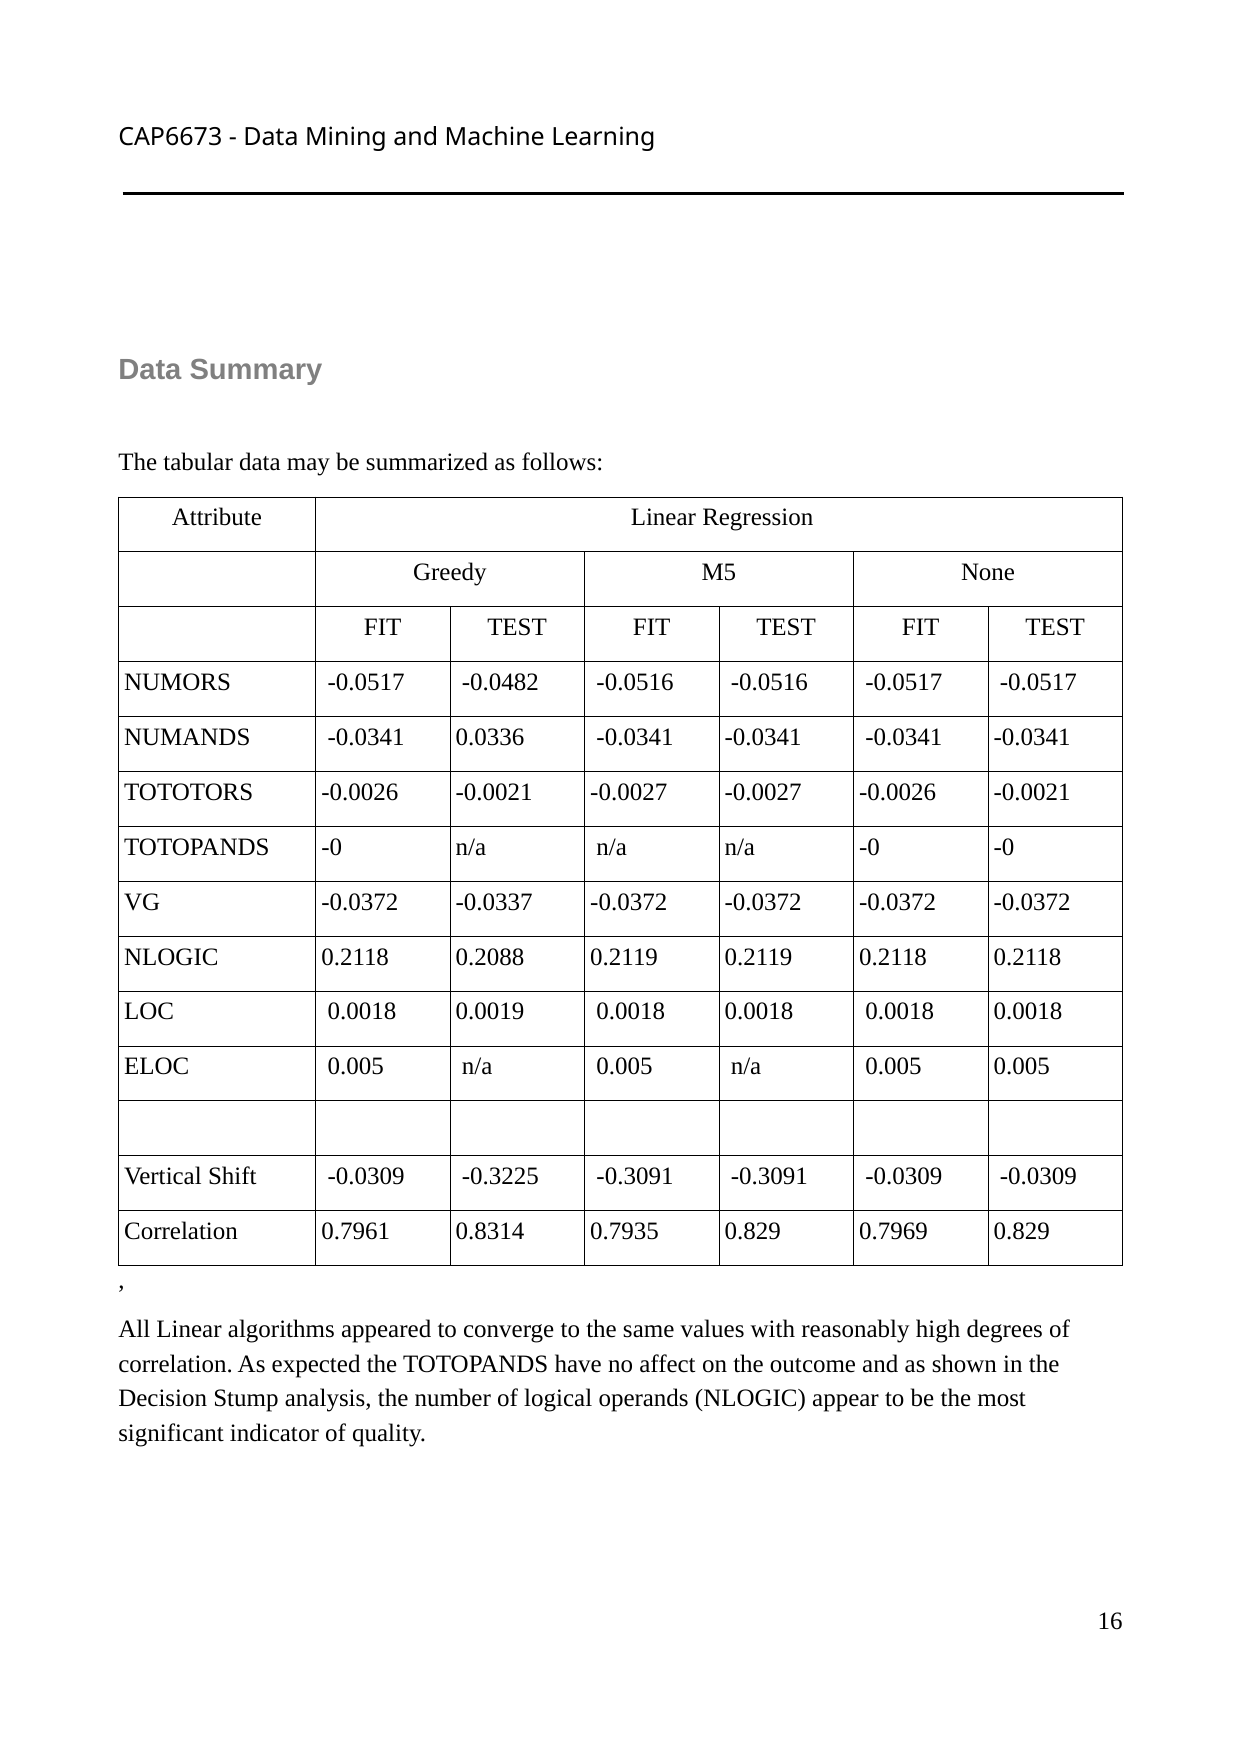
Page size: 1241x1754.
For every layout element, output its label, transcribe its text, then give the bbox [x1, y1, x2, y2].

table_cell Correlation [119, 1211, 315, 1265]
table_cell 0.0336 [451, 717, 584, 771]
table_cell 0.829 [989, 1211, 1122, 1265]
table_cell [720, 1101, 853, 1155]
table_cell TEST [451, 607, 584, 661]
table_cell 0.829 [720, 1211, 853, 1265]
table_cell -0 [854, 827, 988, 881]
table_cell 0.0018 [989, 992, 1122, 1046]
table_cell [119, 607, 315, 661]
table_header Linear Regression [316, 498, 1122, 551]
table_cell Greedy [316, 552, 584, 606]
table_cell NLOGIC [119, 937, 315, 991]
table_cell -0.0372 [316, 882, 450, 936]
table_cell [119, 552, 315, 606]
table_cell -0.0517 [316, 662, 450, 716]
table_cell 0.005 [854, 1047, 988, 1100]
table_cell TEST [720, 607, 853, 661]
table_cell FIT [854, 607, 988, 661]
table_cell 0.005 [316, 1047, 450, 1100]
table_cell 0.0018 [585, 992, 719, 1046]
table_cell -0.0309 [854, 1156, 988, 1210]
table_cell 0.7935 [585, 1211, 719, 1265]
text The tabular data may be summarized as follows: [118, 447, 1122, 476]
table_cell NUMORS [119, 662, 315, 716]
table_cell 0.7969 [854, 1211, 988, 1265]
table_cell -0.0027 [585, 772, 719, 826]
table_cell -0.0341 [854, 717, 988, 771]
table_cell [316, 1101, 450, 1155]
table_cell TOTOPANDS [119, 827, 315, 881]
table_cell -0 [316, 827, 450, 881]
table_cell -0.0372 [989, 882, 1122, 936]
table_cell -0.3091 [720, 1156, 853, 1210]
table_cell 0.2119 [720, 937, 853, 991]
table_cell 0.2118 [854, 937, 988, 991]
table_cell 0.0019 [451, 992, 584, 1046]
table_cell 0.8314 [451, 1211, 584, 1265]
table_cell NUMANDS [119, 717, 315, 771]
table_cell n/a [585, 827, 719, 881]
table_cell 0.2088 [451, 937, 584, 991]
table_header Attribute [119, 498, 315, 551]
table_cell None [854, 552, 1122, 606]
table_cell -0.0482 [451, 662, 584, 716]
table_cell -0.0341 [720, 717, 853, 771]
table_cell -0.0021 [451, 772, 584, 826]
table_cell 0.0018 [854, 992, 988, 1046]
table_cell FIT [316, 607, 450, 661]
table_cell -0.0021 [989, 772, 1122, 826]
table_cell -0.0372 [585, 882, 719, 936]
table_cell TEST [989, 607, 1122, 661]
table_cell -0.0372 [720, 882, 853, 936]
table_cell -0.0372 [854, 882, 988, 936]
table_cell -0.0341 [316, 717, 450, 771]
table_cell LOC [119, 992, 315, 1046]
table_cell -0.0026 [854, 772, 988, 826]
table_cell VG [119, 882, 315, 936]
table_cell [451, 1101, 584, 1155]
table_cell -0.0337 [451, 882, 584, 936]
table_cell -0 [989, 827, 1122, 881]
table_cell 0.2118 [316, 937, 450, 991]
table_cell [989, 1101, 1122, 1155]
table_cell n/a [720, 1047, 853, 1100]
table_cell 0.005 [989, 1047, 1122, 1100]
table_cell [585, 1101, 719, 1155]
table_cell -0.0309 [316, 1156, 450, 1210]
table_cell 0.0018 [720, 992, 853, 1046]
table_cell -0.0309 [989, 1156, 1122, 1210]
table_cell 0.2119 [585, 937, 719, 991]
table_cell Vertical Shift [119, 1156, 315, 1210]
table_cell M5 [585, 552, 853, 606]
table_cell -0.0027 [720, 772, 853, 826]
table_cell 0.2118 [989, 937, 1122, 991]
table_cell [119, 1101, 315, 1155]
table_cell 0.005 [585, 1047, 719, 1100]
table_cell 0.0018 [316, 992, 450, 1046]
table_cell -0.0517 [989, 662, 1122, 716]
text , [118, 1266, 1122, 1294]
table_cell -0.0516 [585, 662, 719, 716]
table_cell -0.3091 [585, 1156, 719, 1210]
table_cell n/a [451, 827, 584, 881]
subtitle Data Summary [118, 352, 1122, 386]
table_cell n/a [720, 827, 853, 881]
table_cell -0.0341 [585, 717, 719, 771]
table_cell FIT [585, 607, 719, 661]
table_cell TOTOTORS [119, 772, 315, 826]
table_cell -0.0517 [854, 662, 988, 716]
table_cell 0.7961 [316, 1211, 450, 1265]
table_cell [854, 1101, 988, 1155]
table_cell -0.3225 [451, 1156, 584, 1210]
text All Linear algorithms appeared to converge to the same values with reasonably high degrees of correlation. As expected the TOTOPANDS have no affect on the outcome and as shown in the Decision Stump analysis, the number of logical operands (NLOGIC) appear to be the most significant indicator of quality. [118, 1314, 1122, 1446]
table_cell -0.0341 [989, 717, 1122, 771]
table_cell ELOC [119, 1047, 315, 1100]
table_cell n/a [451, 1047, 584, 1100]
table_cell -0.0516 [720, 662, 853, 716]
table_cell -0.0026 [316, 772, 450, 826]
